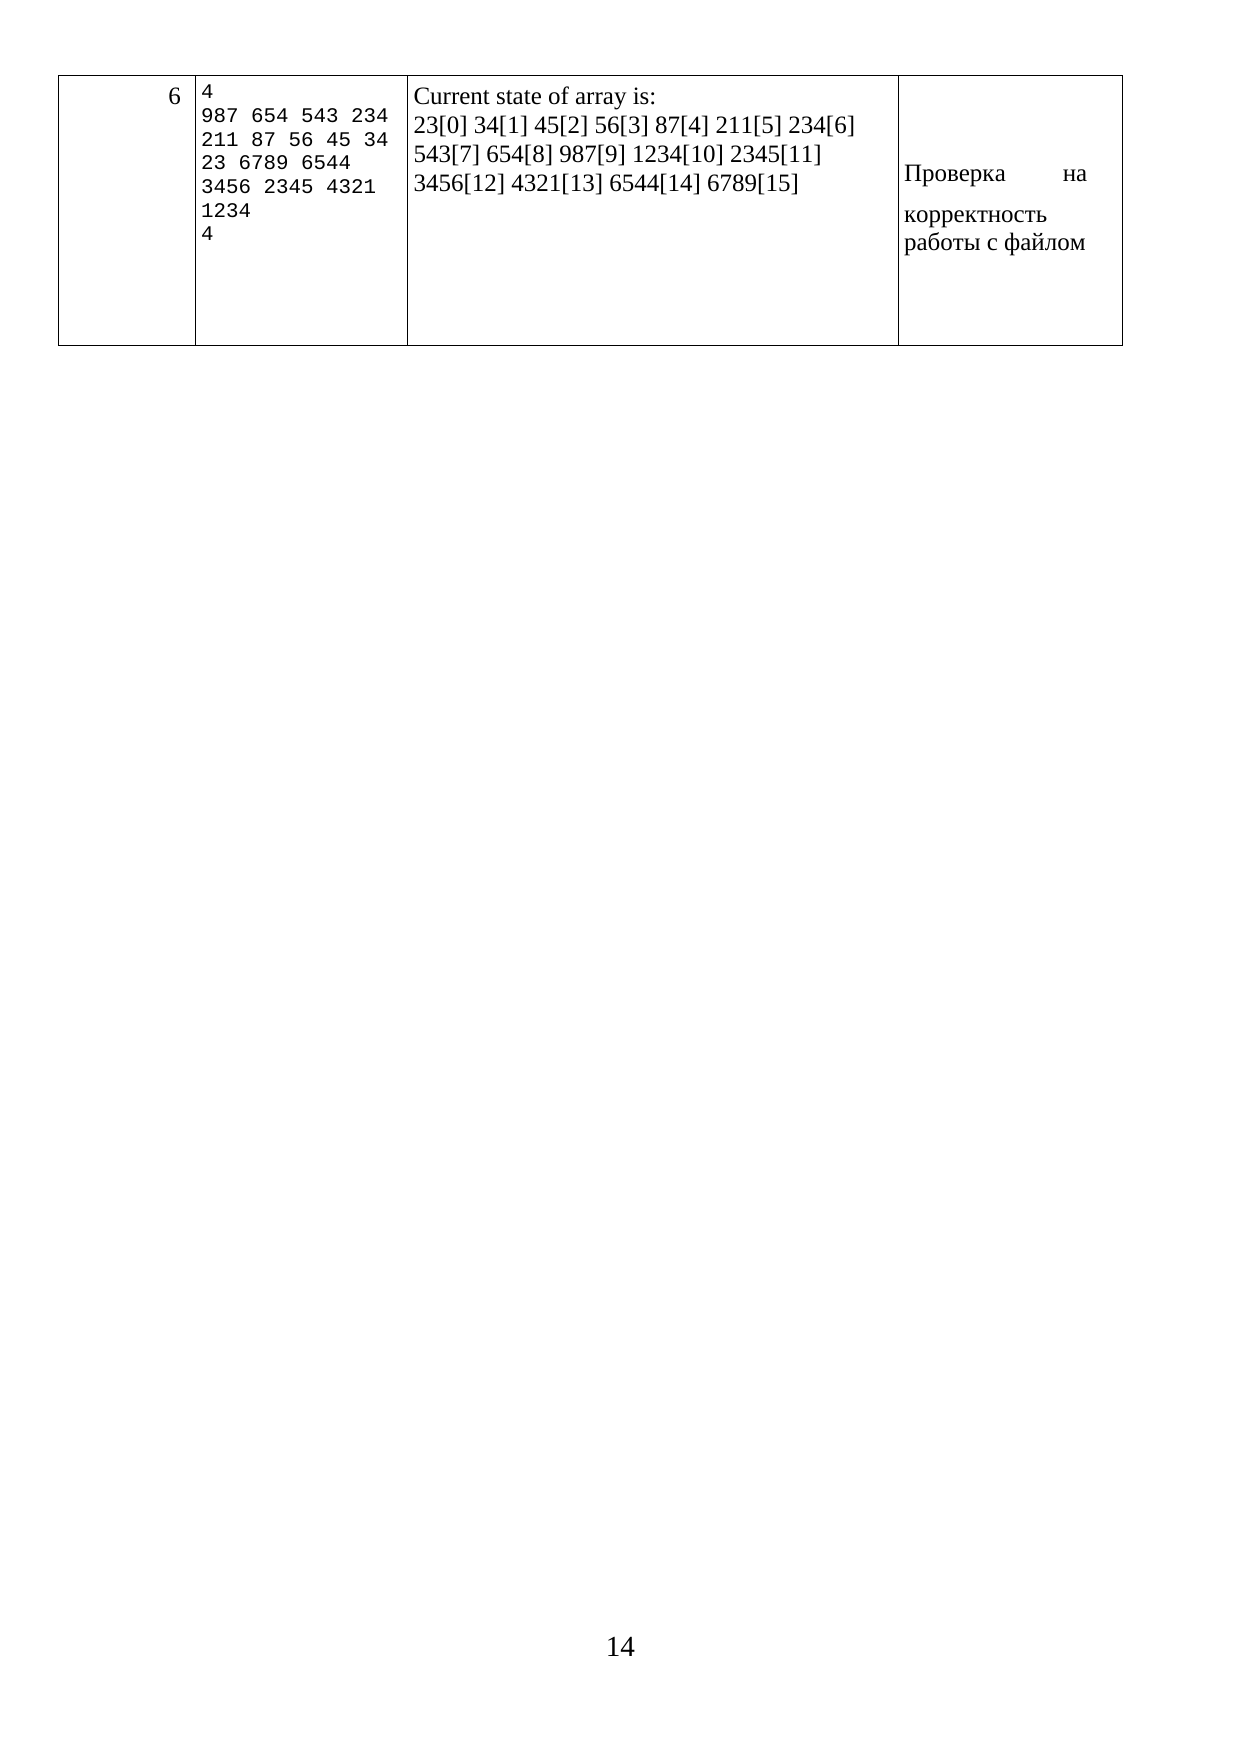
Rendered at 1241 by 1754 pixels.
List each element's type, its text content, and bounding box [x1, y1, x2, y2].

table_cell 4 987 654 543 234 211 87 56 45 34 23 6789 6544 3456 2345 4321 1234 4 [196, 76, 407, 345]
table_cell Проверка на корректность работы с файлом [899, 76, 1122, 345]
table_cell Current state of array is: 23[0] 34[1] 45[2] 56[3] 87[4] 211[5] 234[6] 543[7] 654[8] 987[9] 1234[10] 2345[11] 3456[12] 4321[13] 6544[14] 6789[15] [408, 76, 898, 345]
table_cell 6 [59, 76, 195, 345]
